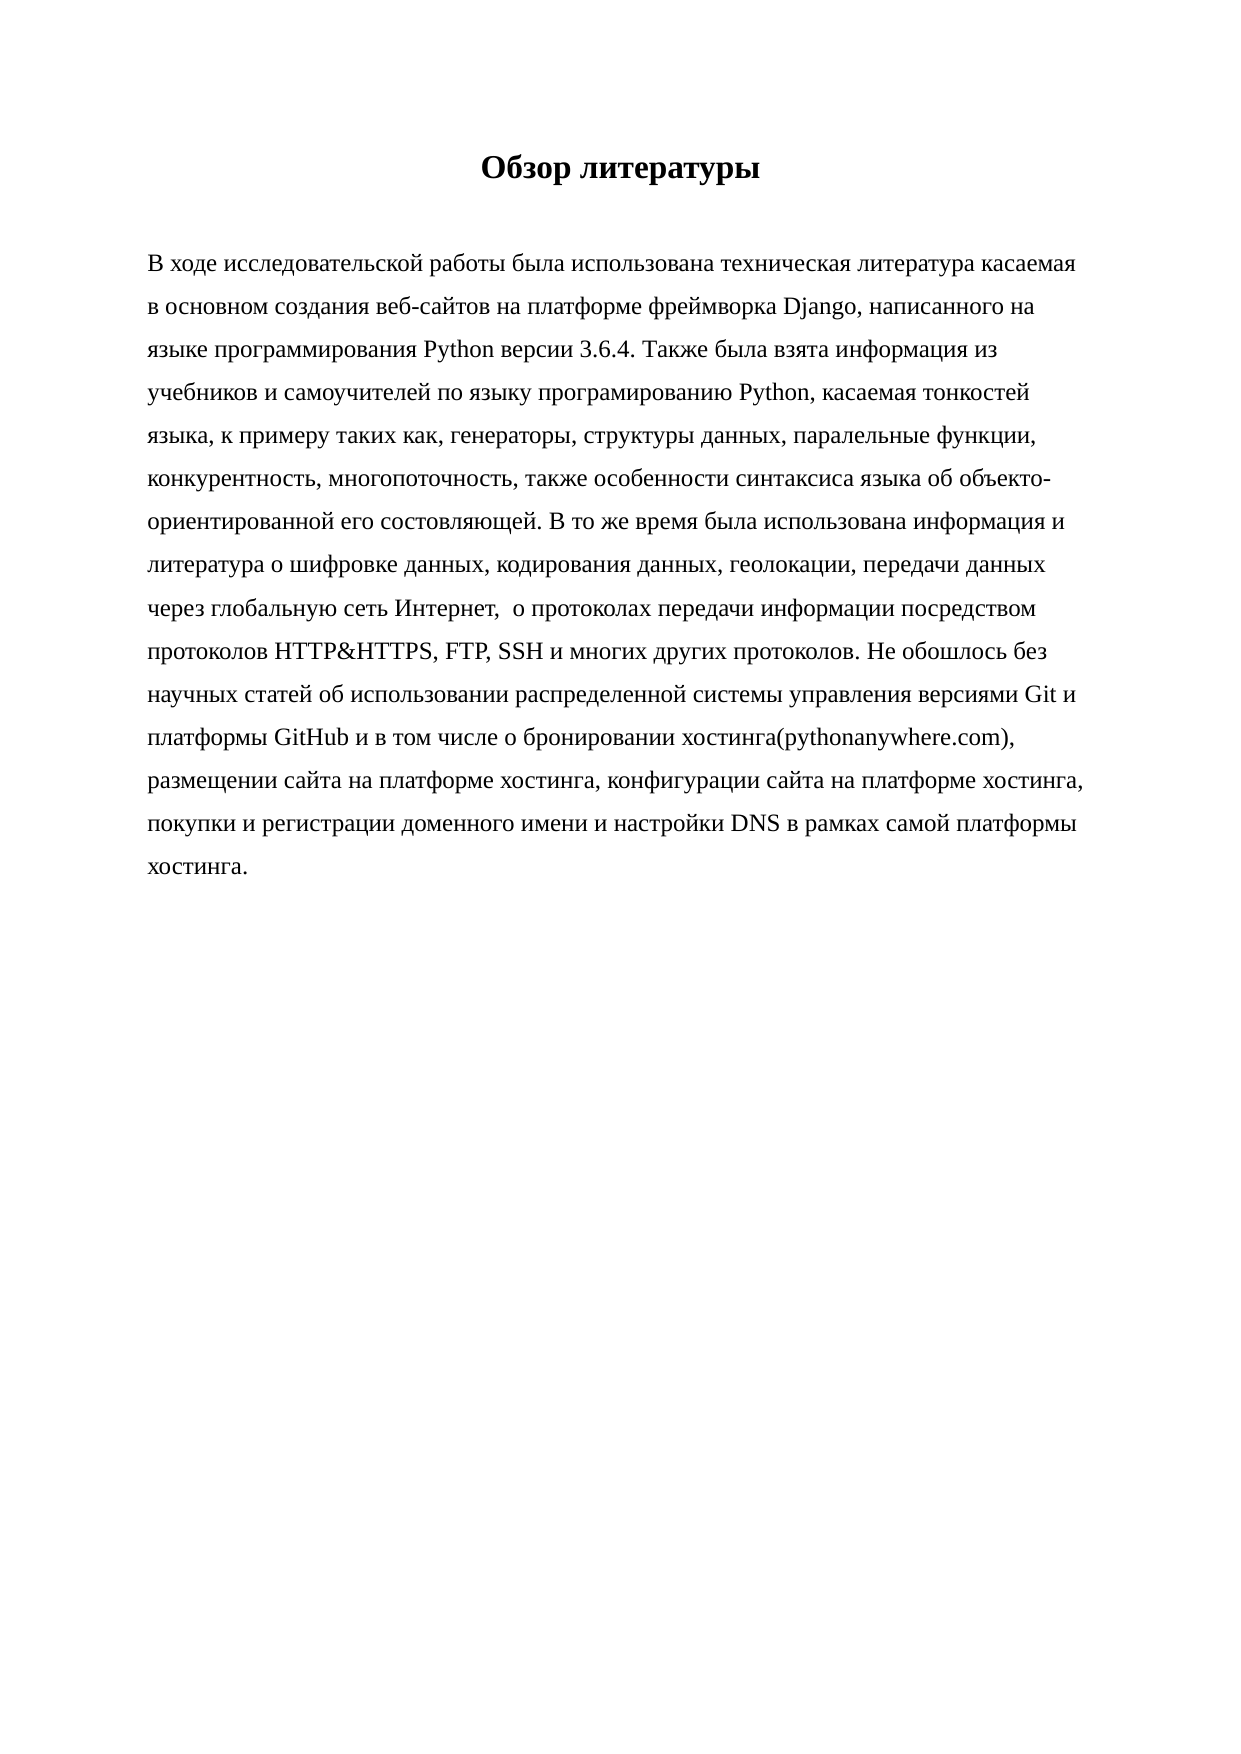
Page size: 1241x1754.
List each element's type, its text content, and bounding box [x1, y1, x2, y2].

text В ходе исследовательской работы была использована техническая литература касаемая в основном создания веб-сайтов на платформе фреймворка Django, написанного на языке программирования Python версии 3.6.4. Также была взята информация из учебников и самоучителей по языку програмированию Python, касаемая тонкостей языка, к примеру таких как, генераторы, структуры данных, паралельные функции, конкурентность, многопоточность, также особенности синтаксиса языка об объекто-ориентированной его состовляющей. В то же время была использована информация и литература о шифровке данных, кодирования данных, геолокации, передачи данных через глобальную сеть Интернет, о протоколах передачи информации посредством протоколов HTTP&HTTPS, FTP, SSH и многих других протоколов. Не обошлось без научных статей об использовании распределенной системы управления версиями Git и платформы GitHub и в том числе о бронировании хостинга(pythonanywhere.com), размещении сайта на платформе хостинга, конфигурации сайта на платформе хостинга, покупки и регистрации доменного имени и настройки DNS в рамках самой платформы хостинга. [147, 248, 1093, 880]
text Обзор литературы [147, 147, 1093, 185]
